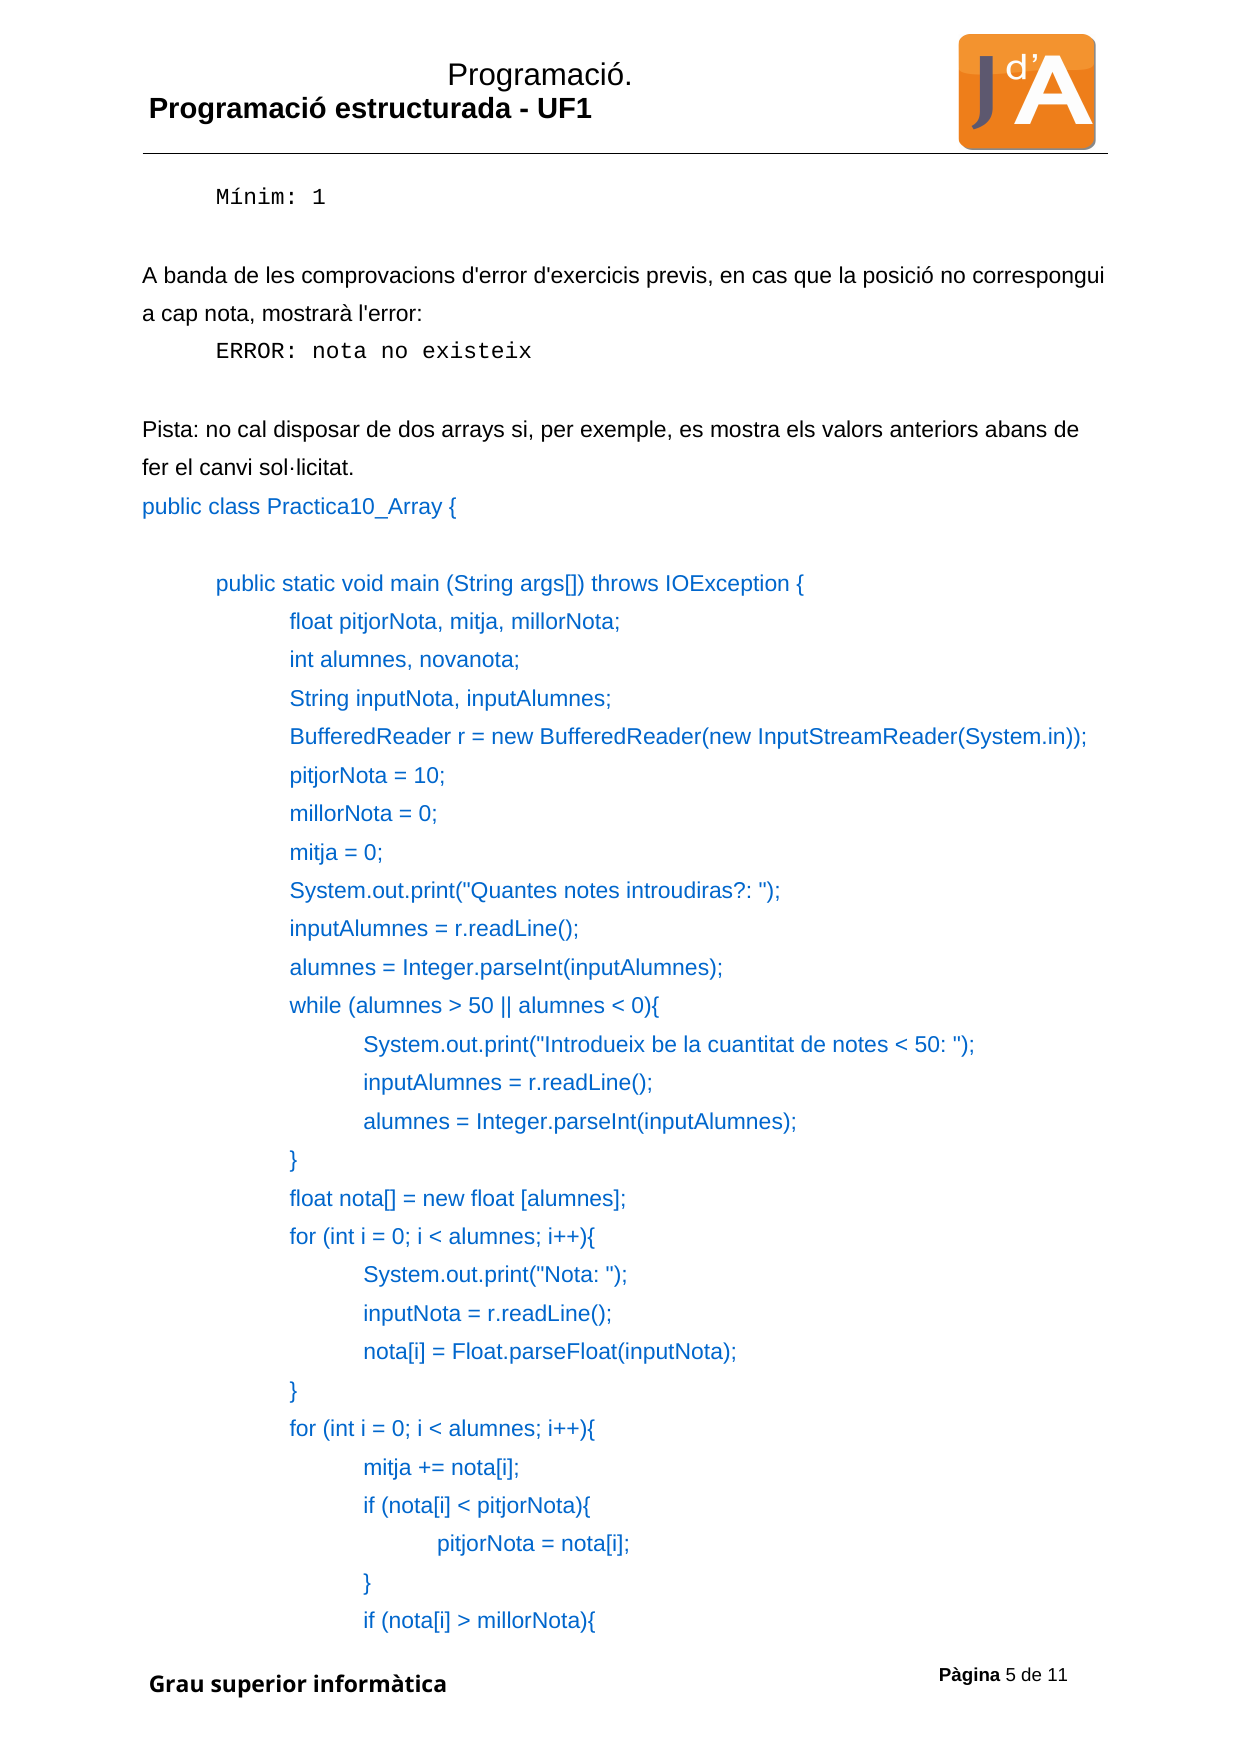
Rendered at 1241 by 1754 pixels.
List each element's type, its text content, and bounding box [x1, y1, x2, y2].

text float nota[] = new float [alumnes]; [142, 1185, 1107, 1211]
text for (int i = 0; i < alumnes; i++){ [142, 1224, 1107, 1249]
text public class Practica10_Array { [142, 493, 1107, 519]
text } [142, 1377, 1107, 1403]
text if (nota[i] < pitjorNota){ [142, 1493, 1107, 1518]
text System.out.print("Introdueix be la cuantitat de notes < 50: "); [142, 1031, 1107, 1057]
text inputNota = r.readLine(); [142, 1301, 1107, 1326]
text float pitjorNota, mitja, millorNota; [142, 609, 1107, 634]
text public static void main (String args[]) throws IOException { [142, 570, 1107, 596]
picture [958, 34, 1096, 150]
text Mínim: 1 [216, 185, 1107, 211]
text System.out.print("Quantes notes introudiras?: "); [142, 878, 1107, 903]
text millorNota = 0; [142, 801, 1107, 826]
text pitjorNota = 10; [142, 762, 1107, 788]
text mitja += nota[i]; [142, 1454, 1107, 1480]
text A banda de les comprovacions d'error d'exercicis previs, en cas que la posició no correspongui a cap nota, mostrarà l'error: [142, 262, 1107, 326]
text } [142, 1569, 1107, 1595]
text pitjorNota = nota[i]; [142, 1531, 1107, 1557]
text ERROR: nota no existeix [216, 339, 1107, 365]
text int alumnes, novanota; [142, 647, 1107, 673]
text inputAlumnes = r.readLine(); [142, 916, 1107, 942]
text while (alumnes > 50 || alumnes < 0){ [142, 993, 1107, 1019]
text if (nota[i] > millorNota){ [142, 1608, 1107, 1634]
text } [142, 1147, 1107, 1172]
text BufferedReader r = new BufferedReader(new InputStreamReader(System.in)); [142, 724, 1107, 749]
text alumnes = Integer.parseInt(inputAlumnes); [142, 954, 1107, 980]
text alumnes = Integer.parseInt(inputAlumnes); [142, 1108, 1107, 1134]
text System.out.print("Nota: "); [142, 1262, 1107, 1288]
text nota[i] = Float.parseFloat(inputNota); [142, 1339, 1107, 1364]
text String inputNota, inputAlumnes; [142, 686, 1107, 711]
text inputAlumnes = r.readLine(); [142, 1070, 1107, 1096]
text Pista: no cal disposar de dos arrays si, per exemple, es mostra els valors anteriors abans de fer el canvi sol·licitat. [142, 416, 1107, 481]
text mitja = 0; [142, 839, 1107, 865]
text for (int i = 0; i < alumnes; i++){ [142, 1416, 1107, 1441]
